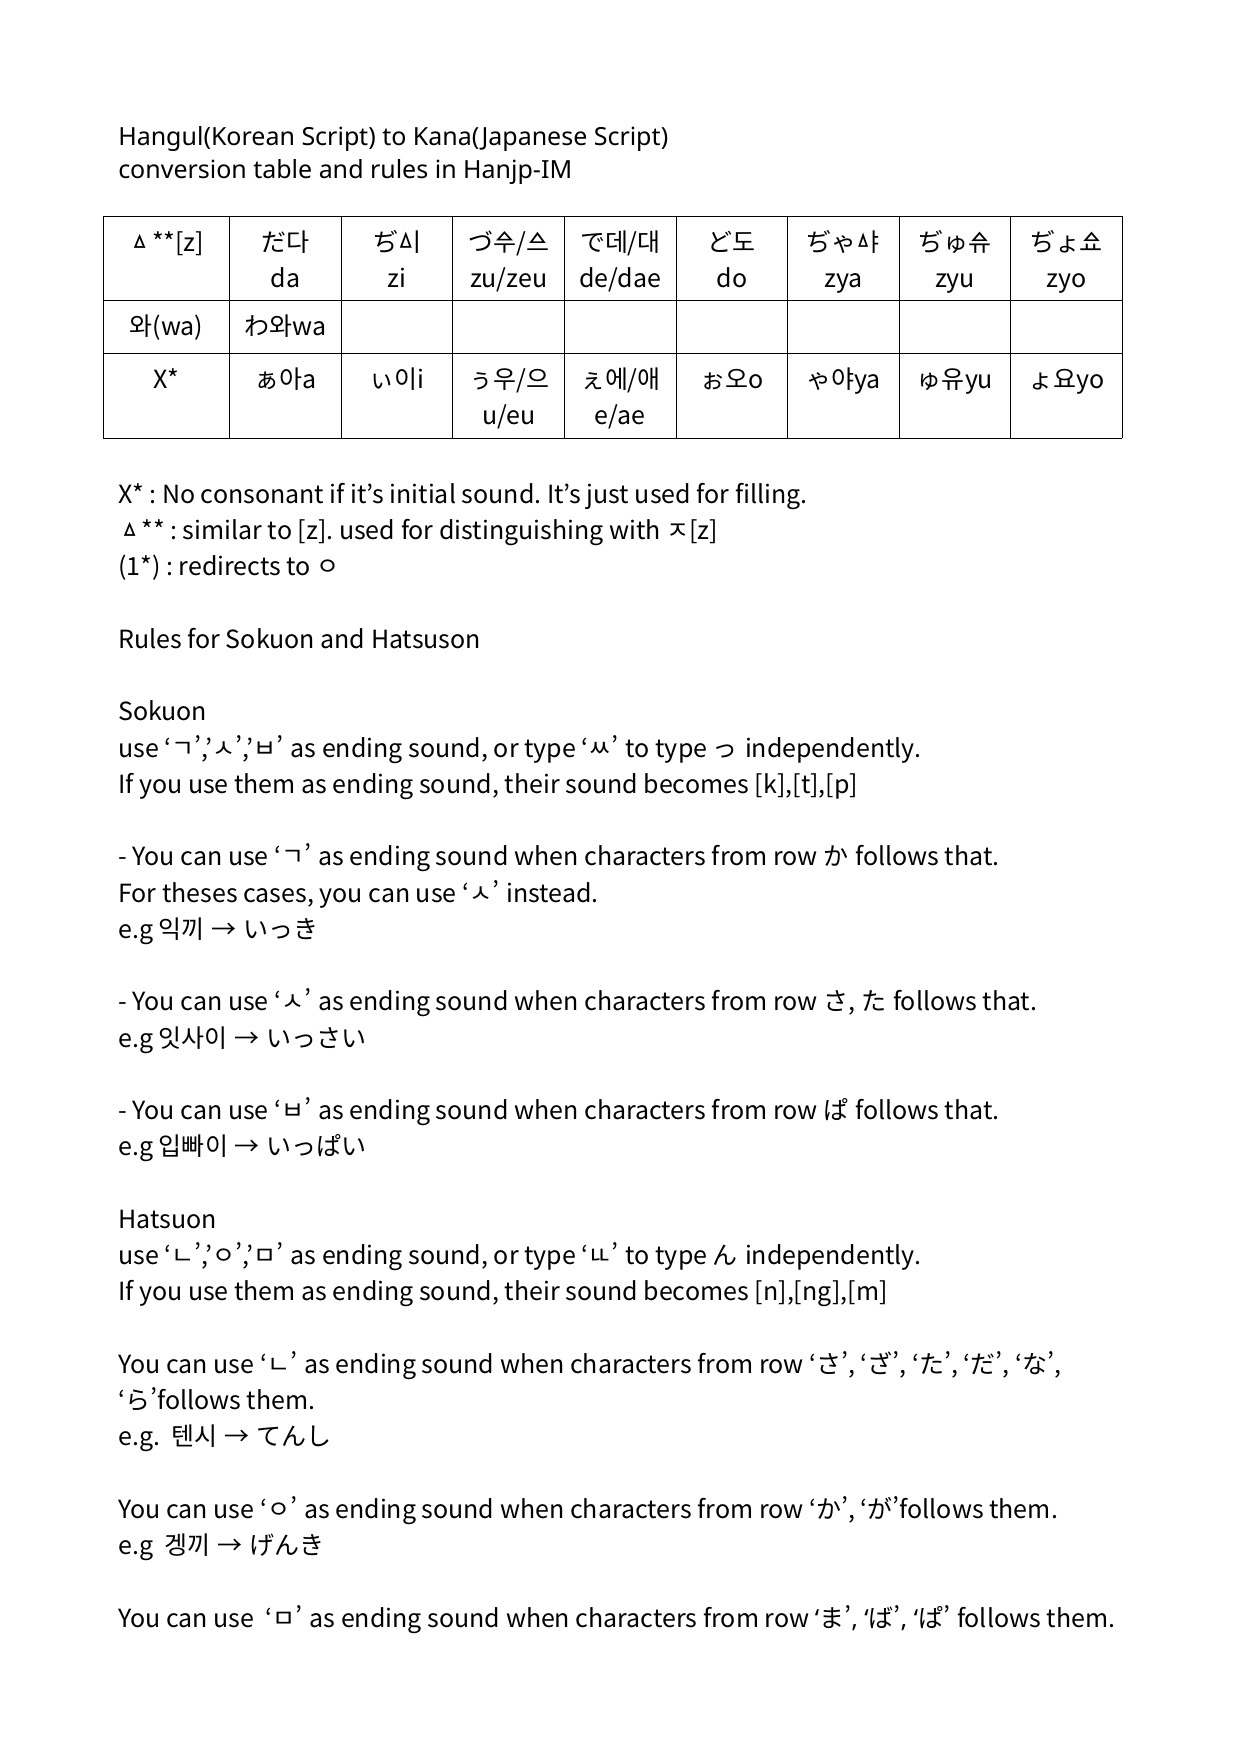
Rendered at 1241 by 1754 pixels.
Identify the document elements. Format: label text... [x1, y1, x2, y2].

table_cell ぢゃᅀᅣ zya [788, 217, 899, 300]
text e.g 겡끼 → げんき [118, 1526, 1122, 1562]
text ㅿ** : similar to [z]. used for distinguishing with ㅈ[z] [118, 511, 1122, 547]
table_cell ぢᅀᅵ zi [342, 217, 452, 300]
text Sokuon [118, 692, 1122, 728]
table_cell わ와wa [230, 301, 341, 353]
table_cell X* [104, 354, 229, 437]
text You can use ‘ㄴ’ as ending sound when characters from row ‘さ’, ‘ざ’, ‘た’, ‘だ’, ‘な’, ‘ら’follows them. [118, 1344, 1122, 1417]
text If you use them as ending sound, their sound becomes [k],[t],[p] [118, 764, 1122, 801]
text You can use ‘ㅁ’ as ending sound when characters from row ‘ま’, ‘ば’, ‘ぱ’ follows them. [118, 1598, 1122, 1634]
table_cell ぢょᅀᅭ zyo [1011, 217, 1122, 300]
table_cell ゅ유yu [900, 354, 1010, 437]
table_cell [565, 301, 676, 353]
table_cell で데/대 de/dae [565, 217, 676, 300]
table_cell ぢゅᅀᅲ zyu [900, 217, 1010, 300]
table_cell ぃ이i [342, 354, 452, 437]
text X* : No consonant if it’s initial sound. It’s just used for filling. [118, 474, 1122, 511]
text use ‘ㄴ’,’ㅇ’,’ㅁ’ as ending sound, or type ‘ㅥ’ to type ん independently. [118, 1236, 1122, 1272]
table_cell [677, 301, 787, 353]
table_cell [453, 301, 564, 353]
table_cell ゃ야ya [788, 354, 899, 437]
table_cell [900, 301, 1010, 353]
text - You can use ‘ㅂ’ as ending sound when characters from row ぱ follows that. [118, 1091, 1122, 1127]
text If you use them as ending sound, their sound becomes [n],[ng],[m] [118, 1272, 1122, 1308]
text e.g. 텐시 → てんし [118, 1417, 1122, 1453]
text Hatsuon [118, 1199, 1122, 1236]
table_cell ど도 do [677, 217, 787, 300]
text - You can use ‘ㄱ’ as ending sound when characters from row か follows that. [118, 837, 1122, 873]
table_cell づᅀᅮ/ᅀᅳ zu/zeu [453, 217, 564, 300]
text use ‘ㄱ’,’ㅅ’,’ㅂ’ as ending sound, or type ‘ㅆ’ to type っ independently. [118, 728, 1122, 764]
text Rules for Sokuon and Hatsuson [118, 619, 1122, 656]
text e.g 잇사이 → いっさい [118, 1018, 1122, 1054]
table_cell ょ요yo [1011, 354, 1122, 437]
table_cell [788, 301, 899, 353]
table_cell ぇ에/애 e/ae [565, 354, 676, 437]
text You can use ‘ㅇ’ as ending sound when characters from row ‘か’, ‘が’follows them. [118, 1489, 1122, 1526]
text e.g 익끼 → いっき [118, 909, 1122, 946]
table_cell だ다 da [230, 217, 341, 300]
text For theses cases, you can use ‘ㅅ’ instead. [118, 873, 1122, 909]
table_cell ㅿ**[z] [104, 217, 229, 300]
table_cell ぁ아a [230, 354, 341, 437]
table_cell [342, 301, 452, 353]
table_cell ぅ우/으 u/eu [453, 354, 564, 437]
table_cell 와(wa) [104, 301, 229, 353]
text e.g 입빠이 → いっぱい [118, 1127, 1122, 1163]
text (1*) : redirects to ㅇ [118, 547, 1122, 583]
text - You can use ‘ㅅ’ as ending sound when characters from row さ, た follows that. [118, 982, 1122, 1018]
table_cell [1011, 301, 1122, 353]
table_cell ぉ오o [677, 354, 787, 437]
